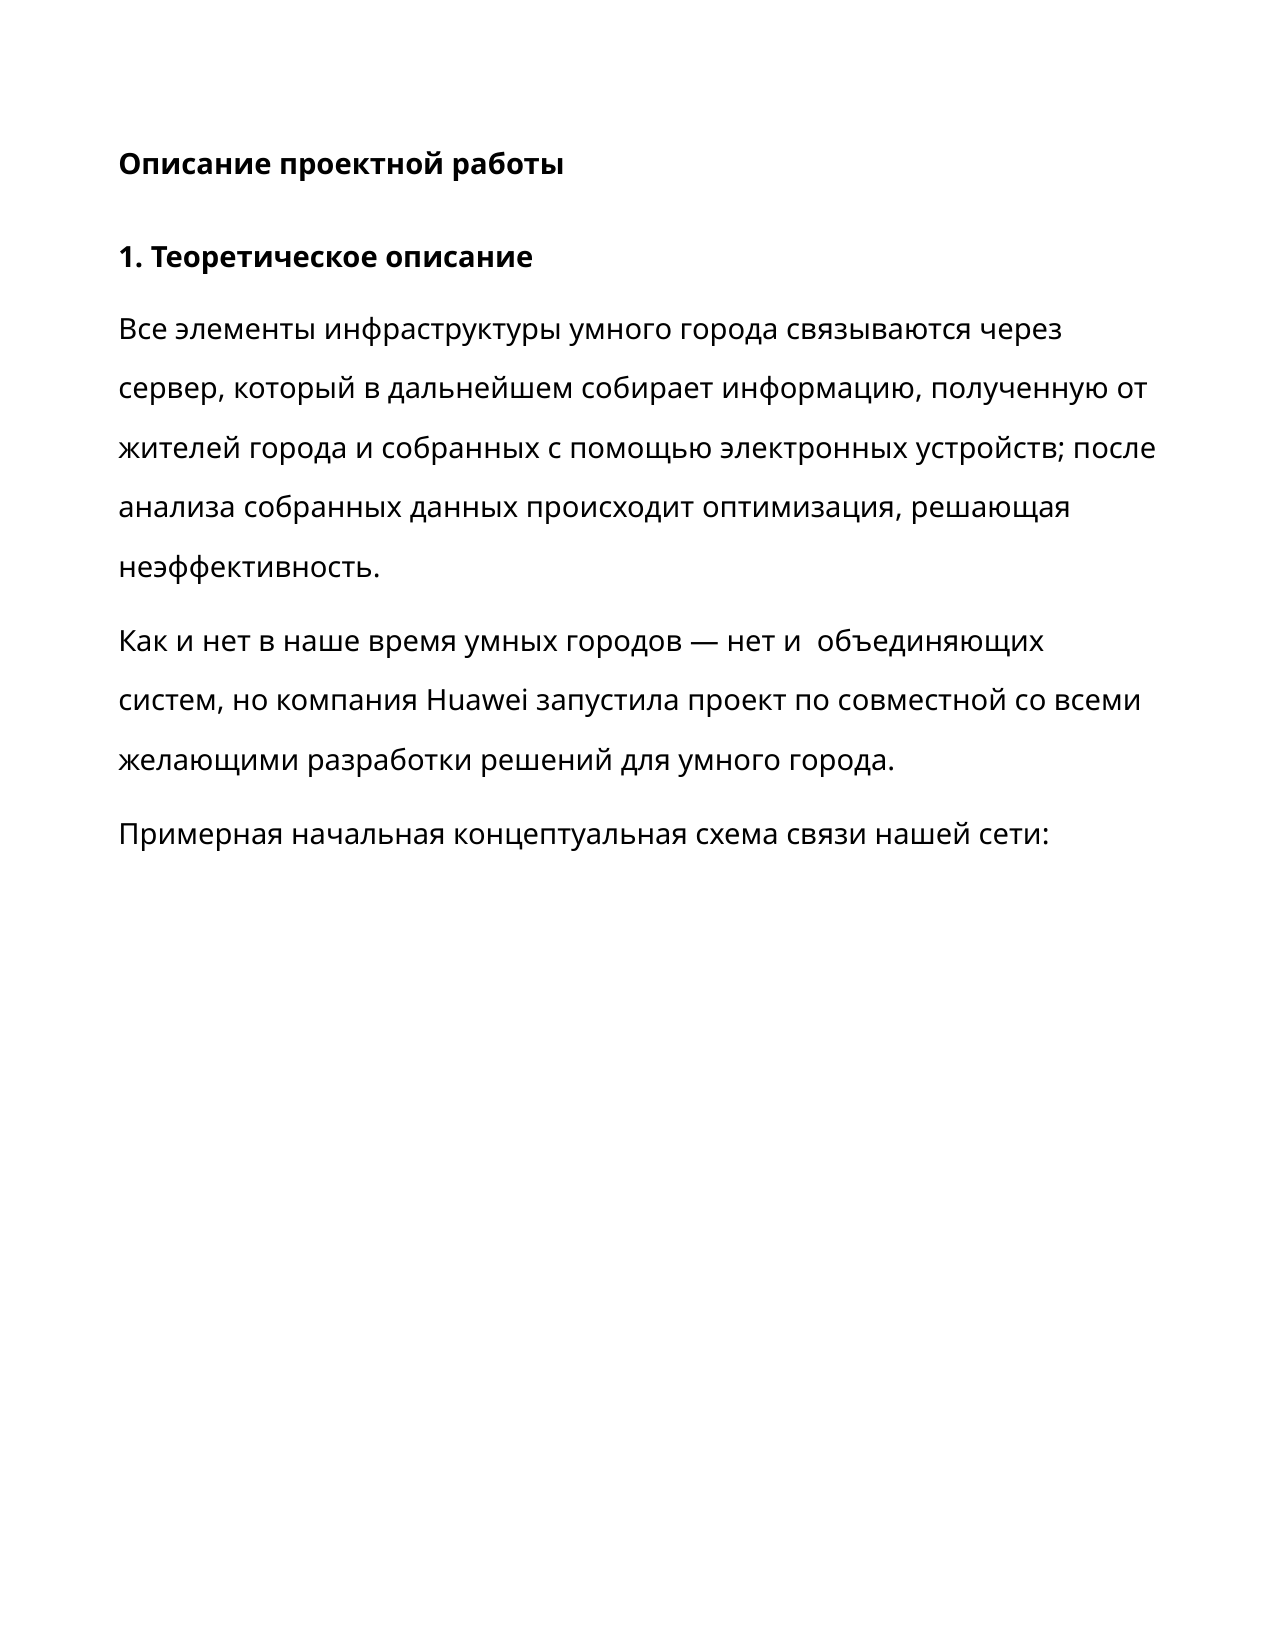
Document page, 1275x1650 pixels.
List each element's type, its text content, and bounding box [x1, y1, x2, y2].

subtitle Описание проектной работы [118, 143, 1157, 183]
text Примерная начальная концептуальная схема связи нашей сети: [118, 813, 1157, 853]
subtitle 1. Теоретическое описание [118, 236, 1157, 276]
text Все элементы инфраструктуры умного города связываются через сервер, который в дальнейшем собирает информацию, полученную от жителей города и собранных с помощью электронных устройств; после анализа собранных данных происходит оптимизация, решающая неэффективность. [118, 308, 1157, 586]
text Как и нет в наше время умных городов — нет и объединяющих систем, но компания Huawei запустила проект по совместной со всеми желающими разработки решений для умного города. [118, 620, 1157, 778]
